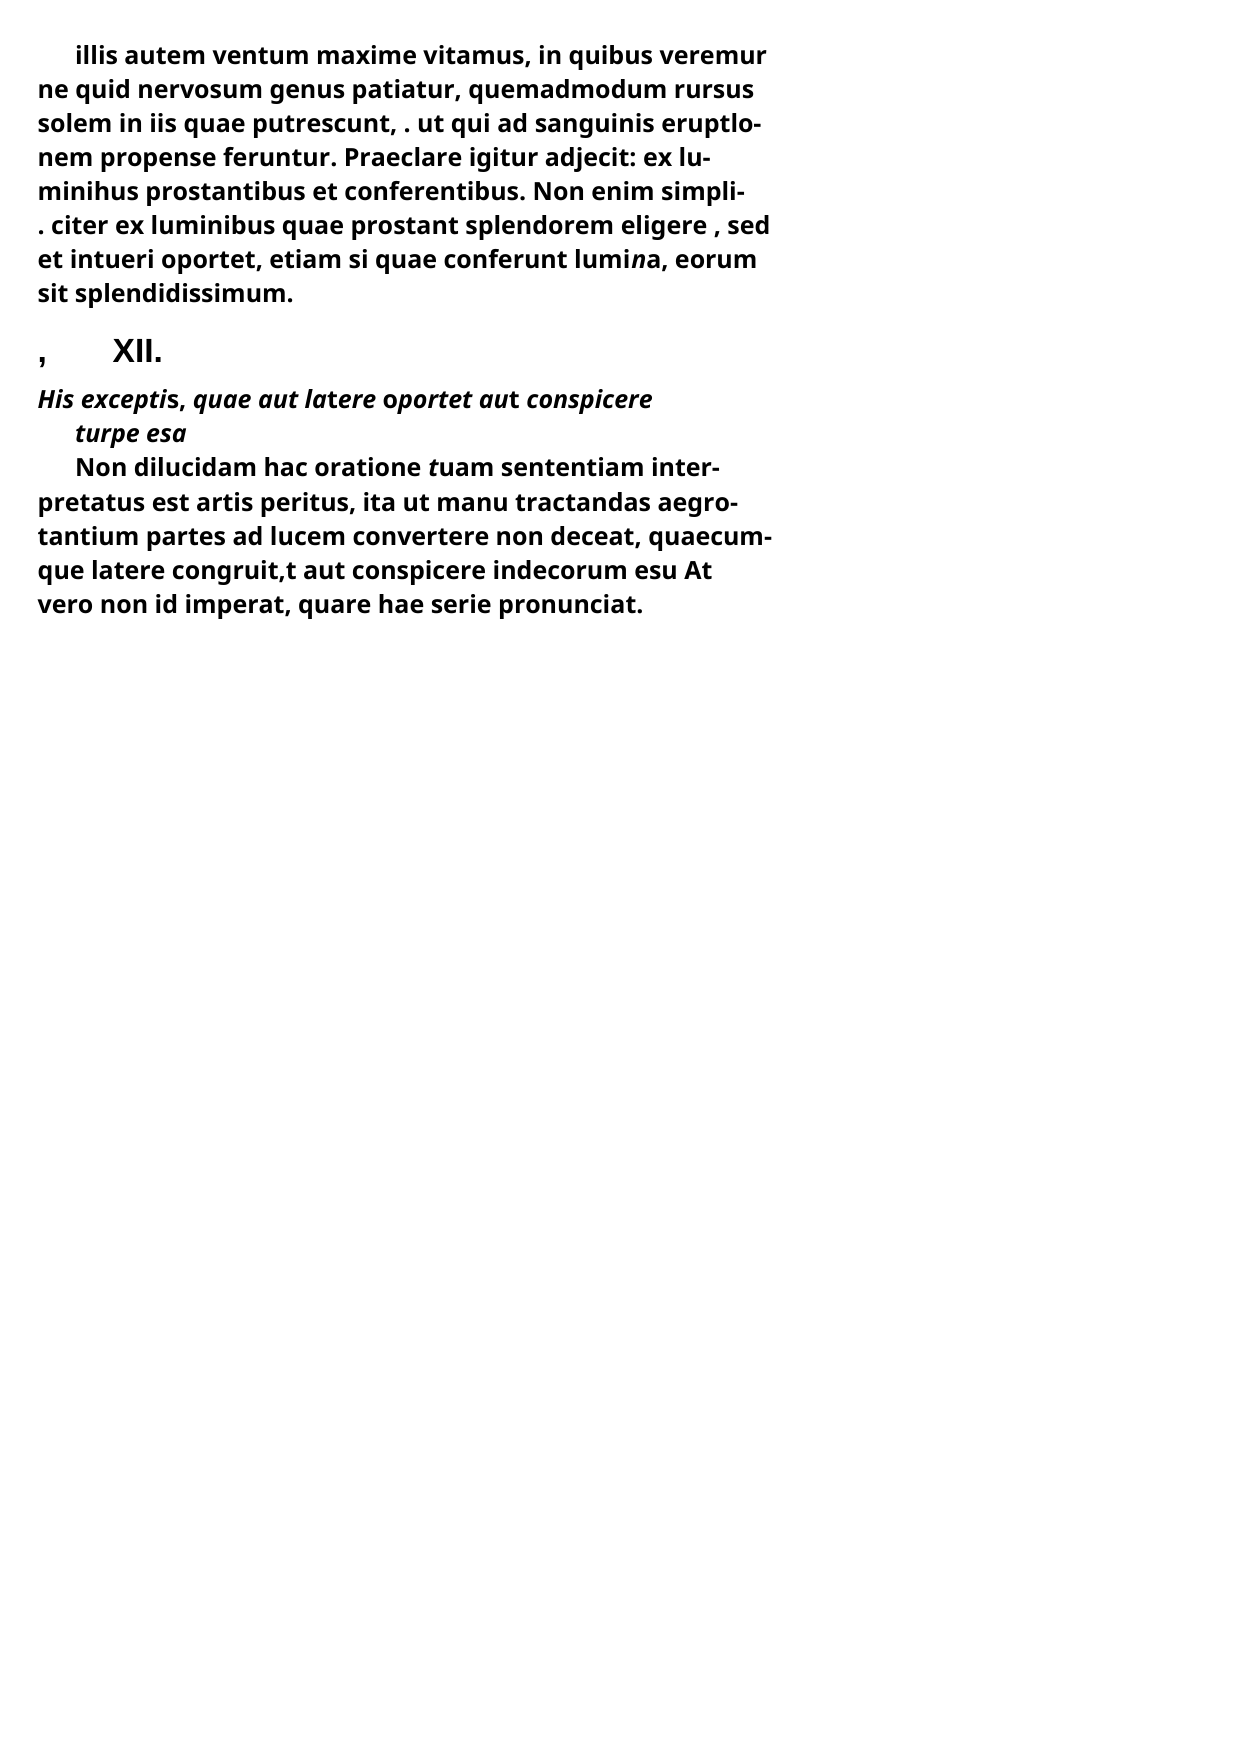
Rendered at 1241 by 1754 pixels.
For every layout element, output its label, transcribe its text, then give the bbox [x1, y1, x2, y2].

text et intueri oportet, etiam si quae conferunt lumina, eorum sit splendidissimum. [37, 242, 1203, 310]
subtitle , XII. [37, 331, 1203, 369]
text illis autem ventum maxime vitamus, in quibus veremur ne quid nervosum genus patiatur, quemadmodum rursus solem in iis quae putrescunt, . ut qui ad sanguinis eruptlo- nem propense feruntur. Praeclare igitur adjecit: ex lu- minihus prostantibus et conferentibus. Non enim simpli- . citer ex luminibus quae prostant splendorem eligere , sed [37, 37, 1203, 242]
text Non dilucidam hac oratione tuam sententiam inter- pretatus est artis peritus, ita ut manu tractandas aegro- tantium partes ad lucem convertere non deceat, quaecum- que latere congruit,t aut conspicere indecorum esu At vero non id imperat, quare hae serie pronunciat. [37, 450, 1203, 620]
text His exceptis, quae aut latere oportet aut conspicere turpe esa [37, 382, 1203, 450]
